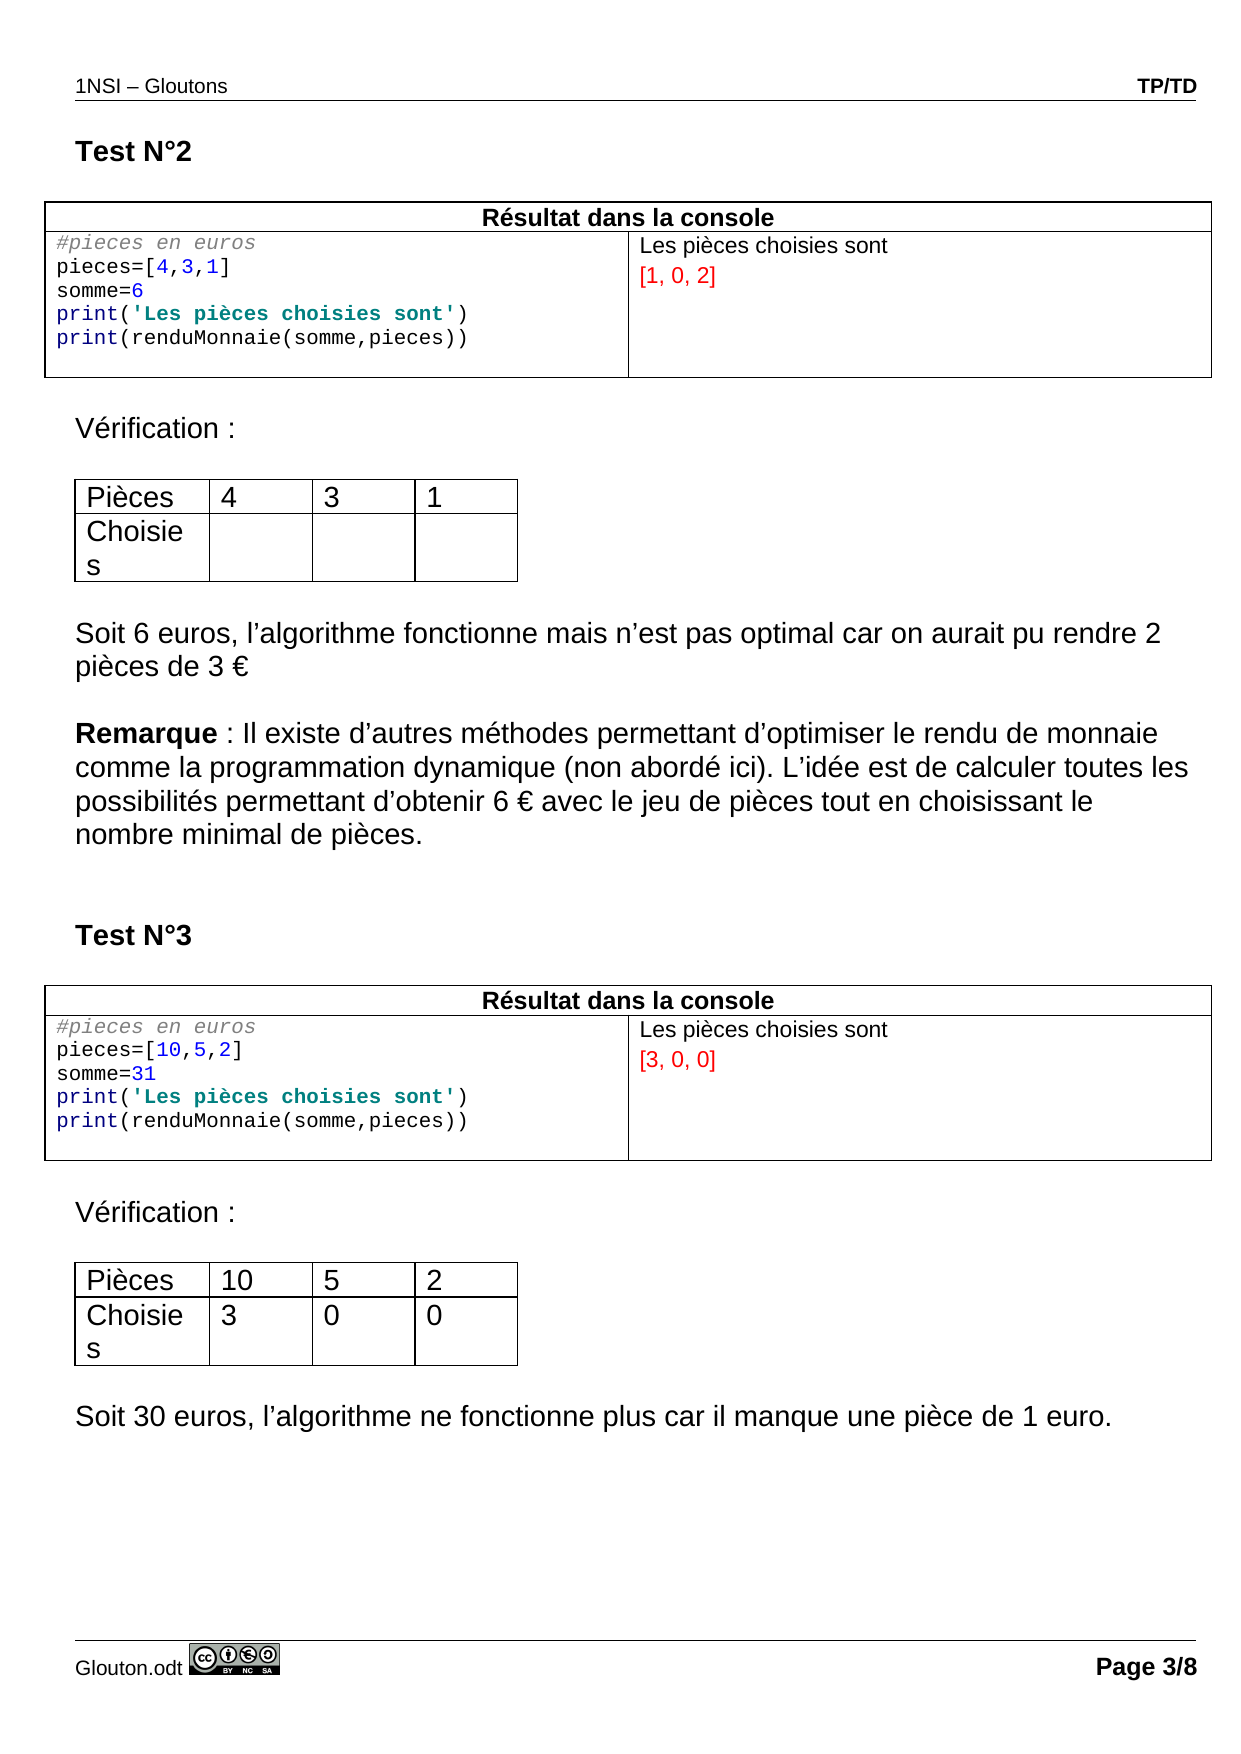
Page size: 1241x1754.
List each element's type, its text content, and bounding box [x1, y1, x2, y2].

table_header 10 [210, 1263, 312, 1296]
table_cell [210, 514, 312, 581]
table_cell Les pièces choisies sont [1, 0, 2] [629, 232, 1211, 377]
text Test N°2 [75, 134, 1196, 168]
table_header 5 [313, 1263, 414, 1296]
table_header Pièces [76, 1263, 209, 1296]
table_header Résultat dans la console [46, 203, 1211, 231]
table_cell #pieces en euros pieces=[10,5,2] somme=31 print('Les pièces choisies sont') print(renduMonnaie(somme,pieces)) [46, 1016, 628, 1160]
text Soit 6 euros, l’algorithme fonctionne mais n’est pas optimal car on aurait pu rendre 2 pièces de 3 € [75, 616, 1196, 683]
table_header 4 [210, 480, 312, 513]
table_cell [416, 514, 517, 581]
table_cell 0 [416, 1298, 517, 1364]
table_header Résultat dans la console [46, 986, 1211, 1014]
table_cell Choisies [76, 514, 209, 581]
table_cell #pieces en euros pieces=[4,3,1] somme=6 print('Les pièces choisies sont') print(renduMonnaie(somme,pieces)) [46, 232, 628, 377]
picture [189, 1643, 280, 1675]
text Vérification : [75, 411, 1196, 445]
table_cell Les pièces choisies sont [3, 0, 0] [629, 1016, 1211, 1160]
table_cell 0 [313, 1298, 414, 1364]
table_header 1 [416, 480, 517, 513]
text Remarque : Il existe d’autres méthodes permettant d’optimiser le rendu de monnaie comme la programmation dynamique (non abordé ici). L’idée est de calculer toutes les possibilités permettant d’obtenir 6 € avec le jeu de pièces tout en choisissant le nombre minimal de pièces. [75, 716, 1196, 851]
table_cell Choisies [76, 1298, 209, 1364]
table_cell [313, 514, 414, 581]
text Vérification : [75, 1195, 1196, 1228]
table_header 2 [416, 1263, 517, 1296]
text Soit 30 euros, l’algorithme ne fonctionne plus car il manque une pièce de 1 euro. [75, 1399, 1196, 1433]
text Test N°3 [75, 918, 1196, 951]
table_header 3 [313, 480, 414, 513]
table_cell 3 [210, 1298, 312, 1364]
table_header Pièces [76, 480, 209, 513]
